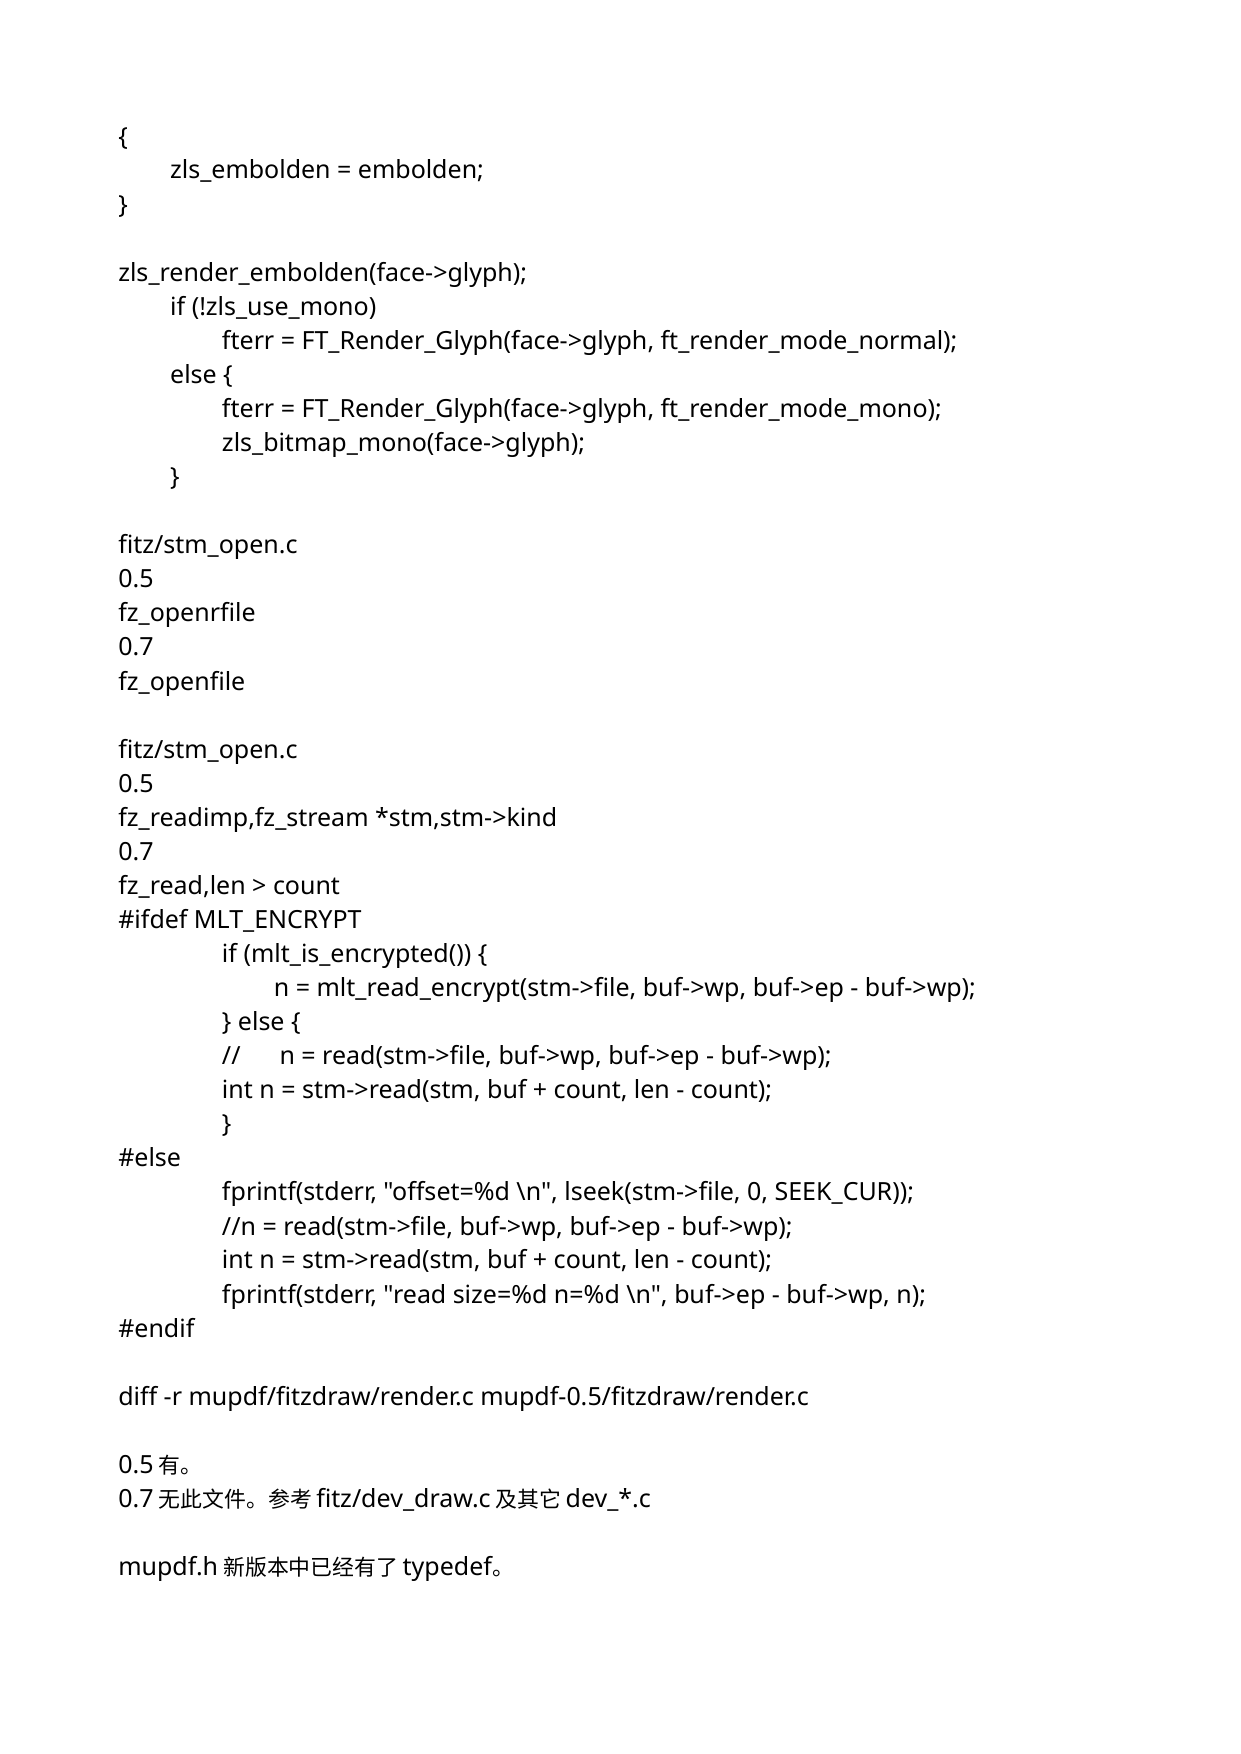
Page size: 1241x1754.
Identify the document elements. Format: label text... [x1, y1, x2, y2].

text 0.5 [118, 765, 1122, 799]
text n = mlt_read_encrypt(stm->file, buf->wp, buf->ep - buf->wp); [118, 970, 1122, 1004]
text 0.5有。 [118, 1447, 1122, 1481]
text if (mlt_is_encrypted()) { [118, 936, 1122, 970]
text { [118, 118, 1122, 152]
text 0.5 [118, 561, 1122, 595]
text fprintf(stderr, "read size=%d n=%d \n", buf->ep - buf->wp, n); [118, 1276, 1122, 1310]
text fz_readimp,fz_stream *stm,stm->kind [118, 799, 1122, 833]
text fz_openfile [118, 663, 1122, 697]
text int n = stm->read(stm, buf + count, len - count); [118, 1242, 1122, 1276]
text zls_bitmap_mono(face->glyph); [118, 425, 1122, 459]
text fprintf(stderr, "offset=%d \n", lseek(stm->file, 0, SEEK_CUR)); [118, 1174, 1122, 1208]
text 0.7 [118, 833, 1122, 867]
text } else { [118, 1004, 1122, 1038]
text fz_openrfile [118, 595, 1122, 629]
text #endif [118, 1310, 1122, 1344]
text #else [118, 1140, 1122, 1174]
text fitz/stm_open.c [118, 731, 1122, 765]
text } [118, 459, 1122, 493]
text fitz/stm_open.c [118, 527, 1122, 561]
text fterr = FT_Render_Glyph(face->glyph, ft_render_mode_mono); [118, 391, 1122, 425]
text // n = read(stm->file, buf->wp, buf->ep - buf->wp); [118, 1038, 1122, 1072]
text mupdf.h新版本中已经有了typedef。 [118, 1549, 1122, 1583]
text 0.7 [118, 629, 1122, 663]
text int n = stm->read(stm, buf + count, len - count); [118, 1072, 1122, 1106]
text zls_render_embolden(face->glyph); [118, 254, 1122, 288]
text //n = read(stm->file, buf->wp, buf->ep - buf->wp); [118, 1208, 1122, 1242]
text } [118, 1106, 1122, 1140]
text if (!zls_use_mono) [118, 288, 1122, 322]
text zls_embolden = embolden; [118, 152, 1122, 186]
text diff -r mupdf/fitzdraw/render.c mupdf-0.5/fitzdraw/render.c [118, 1378, 1122, 1412]
text fterr = FT_Render_Glyph(face->glyph, ft_render_mode_normal); [118, 322, 1122, 357]
text fz_read,len > count [118, 867, 1122, 902]
text else { [118, 357, 1122, 391]
text #ifdef MLT_ENCRYPT [118, 902, 1122, 936]
text 0.7无此文件。参考fitz/dev_draw.c及其它dev_*.c [118, 1481, 1122, 1515]
text } [118, 186, 1122, 220]
